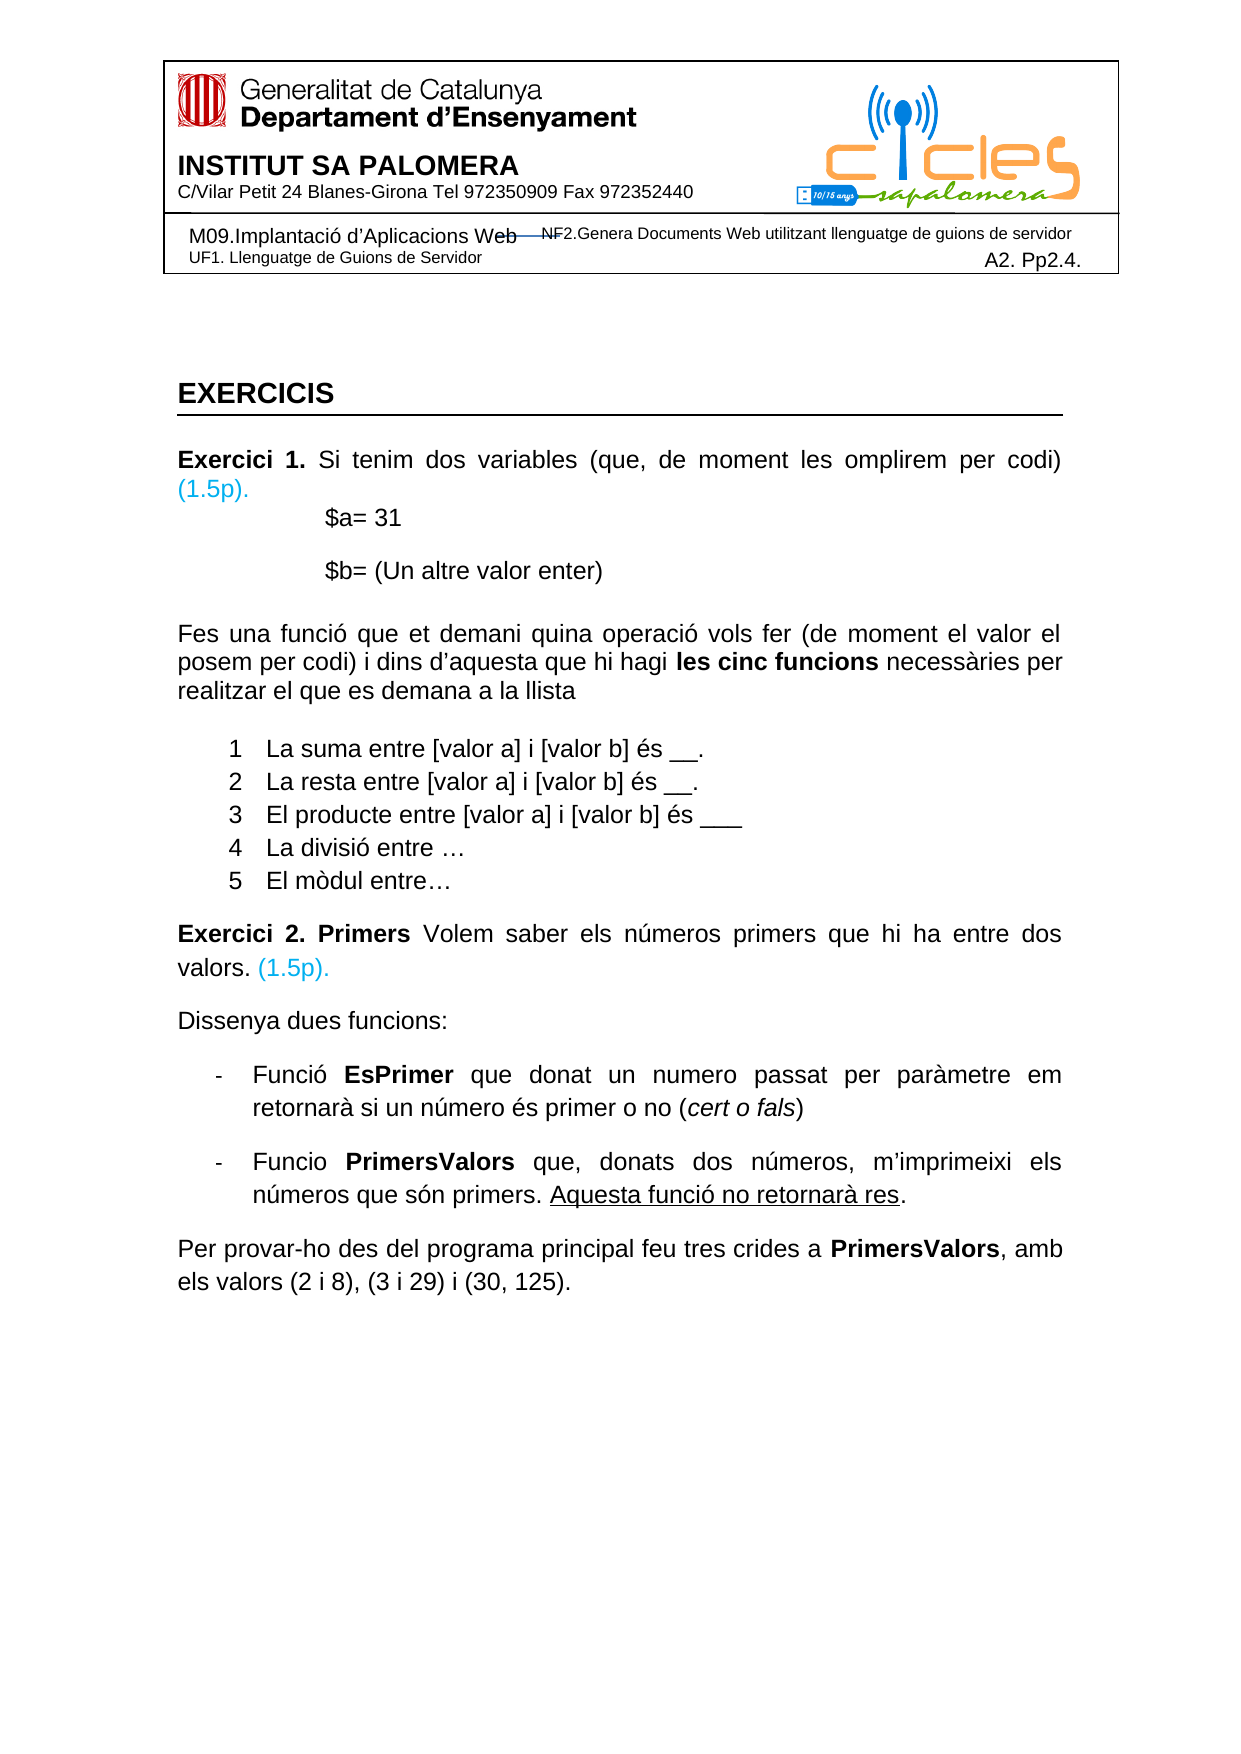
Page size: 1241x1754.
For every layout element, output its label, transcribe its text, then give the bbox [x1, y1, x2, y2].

picture [791, 71, 1085, 218]
text Exercici 2. Primers Volem saber els números primers que hi ha entre dos valors. (1.5p). [177, 919, 1063, 981]
list La divisió entre … [228, 833, 1063, 861]
list Funció EsPrimer que donat un numero passat per paràmetre em retornarà si un número és primer o no (cert o fals) [215, 1060, 1063, 1122]
text Per provar-ho des del programa principal feu tres crides a PrimersValors, amb els valors (2 i 8), (3 i 29) i (30, 125). [177, 1234, 1063, 1296]
text $b= (Un altre valor enter) [251, 556, 1063, 585]
text Dissenya dues funcions: [177, 1006, 1063, 1035]
subtitle EXERCICIS [177, 377, 1063, 414]
text Exercici 1. Si tenim dos variables (que, de moment les omplirem per codi) (1.5p). [177, 445, 1063, 502]
list Funcio PrimersValors que, donats dos números, m’imprimeixi els números que són primers. Aquesta funció no retornarà res. [215, 1147, 1063, 1209]
list La resta entre [valor a] i [valor b] és __. [228, 767, 1063, 795]
text $a= 31 [251, 502, 1063, 531]
text Fes una funció que et demani quina operació vols fer (de moment el valor el posem per codi) i dins d’aquesta que hi hagi les cinc funcions necessàries per realitzar el que es demana a la llista [177, 618, 1063, 705]
list La suma entre [valor a] i [valor b] és __. [228, 733, 1063, 762]
list El mòdul entre… [228, 866, 1063, 894]
list El producte entre [valor a] i [valor b] és ___ [228, 799, 1063, 828]
